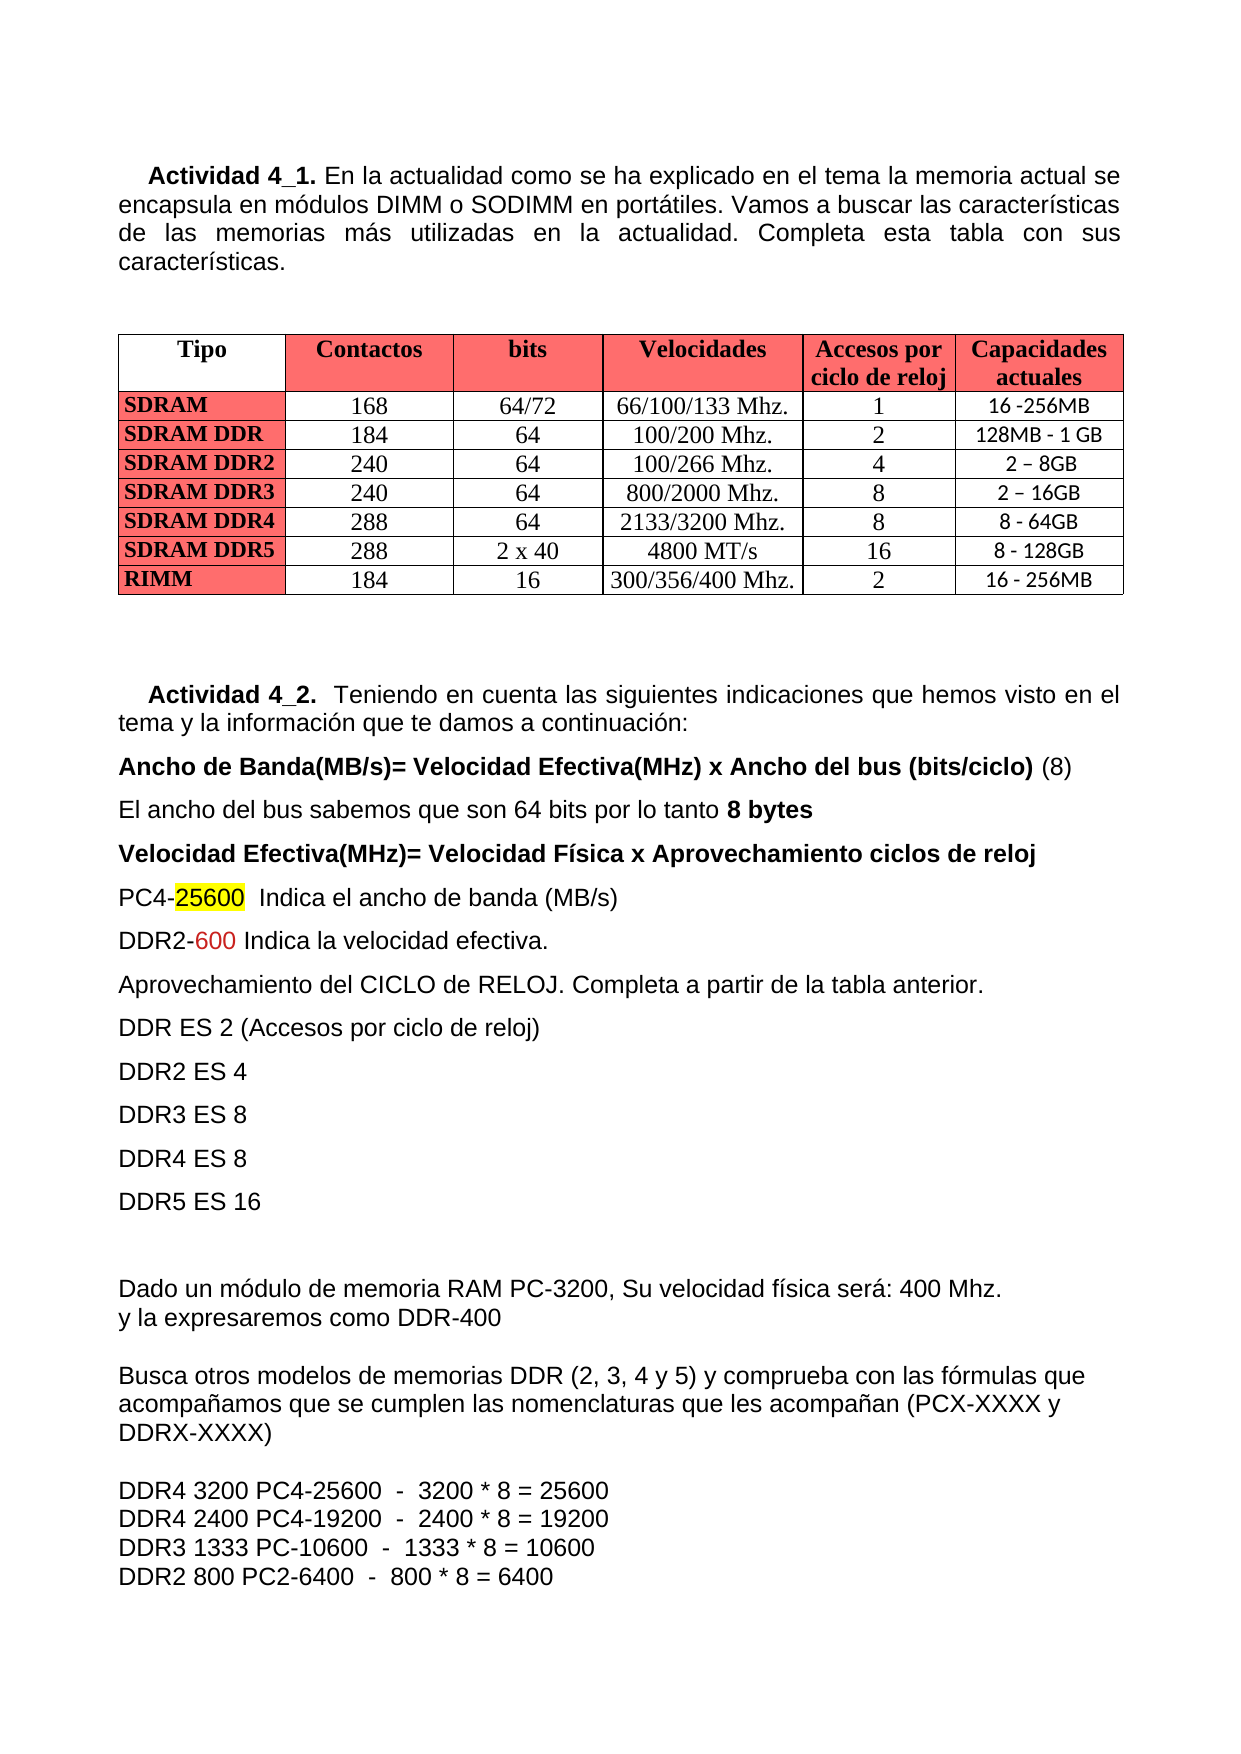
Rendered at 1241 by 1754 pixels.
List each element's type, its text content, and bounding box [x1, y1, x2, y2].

table_cell 64 [454, 421, 602, 449]
table_cell 8 [804, 479, 955, 507]
text Velocidad Efectiva(MHz)= Velocidad Física x Aprovechamiento ciclos de reloj [118, 839, 1122, 868]
text y la expresaremos como DDR-400 [118, 1303, 1122, 1332]
table_cell 288 [286, 537, 453, 565]
table_cell 2 x 40 [454, 537, 602, 565]
table_cell SDRAM [119, 392, 285, 420]
table_cell 2 – 16GB [956, 479, 1123, 507]
table_cell SDRAM DDR5 [119, 537, 285, 565]
text Dado un módulo de memoria RAM PC-3200, Su velocidad física será: 400 Mhz. [118, 1274, 1122, 1303]
text DDR ES 2 (Accesos por ciclo de reloj) [118, 1013, 1122, 1042]
table_cell 64/72 [454, 392, 602, 420]
table_cell 240 [286, 479, 453, 507]
table_cell 16 - 256MB [956, 566, 1123, 594]
table_cell 64 [454, 479, 602, 507]
text DDR2-600 Indica la velocidad efectiva. [118, 926, 1122, 955]
table_cell 16 -256MB [956, 392, 1123, 420]
table_cell SDRAM DDR2 [119, 450, 285, 478]
table_cell RIMM [119, 566, 285, 594]
table_cell 4 [804, 450, 955, 478]
table_cell 168 [286, 392, 453, 420]
table_cell 16 [804, 537, 955, 565]
text Actividad 4_1. En la actualidad como se ha explicado en el tema la memoria actual se encapsula en módulos DIMM o SODIMM en portátiles. Vamos a buscar las características de las memorias más utilizadas en la actualidad. Completa esta tabla con sus características. [118, 161, 1122, 276]
table_cell SDRAM DDR4 [119, 508, 285, 536]
text DDR4 ES 8 [118, 1144, 1122, 1172]
table_cell 8 - 128GB [956, 537, 1123, 565]
table_header Velocidades [604, 335, 802, 391]
table_cell 64 [454, 450, 602, 478]
table_cell 100/266 Mhz. [604, 450, 802, 478]
text Busca otros modelos de memorias DDR (2, 3, 4 y 5) y comprueba con las fórmulas que acompañamos que se cumplen las nomenclaturas que les acompañan (PCX-XXXX y DDRX-XXXX) [118, 1361, 1122, 1447]
table_cell 2 – 8GB [956, 450, 1123, 478]
table_cell 300/356/400 Mhz. [604, 566, 802, 594]
text PC4-25600 Indica el ancho de banda (MB/s) [118, 882, 1122, 911]
text Ancho de Banda(MB/s)= Velocidad Efectiva(MHz) x Ancho del bus (bits/ciclo) (8) [118, 752, 1122, 781]
text DDR3 ES 8 [118, 1100, 1122, 1129]
table_cell 184 [286, 421, 453, 449]
text DDR2 ES 4 [118, 1057, 1122, 1085]
table_cell 100/200 Mhz. [604, 421, 802, 449]
text Actividad 4_2. Teniendo en cuenta las siguientes indicaciones que hemos visto en el tema y la información que te damos a continuación: [118, 679, 1122, 737]
table_cell 184 [286, 566, 453, 594]
table_cell 2 [804, 421, 955, 449]
text DDR5 ES 16 [118, 1187, 1122, 1216]
table_cell 8 - 64GB [956, 508, 1123, 536]
table_cell 800/2000 Mhz. [604, 479, 802, 507]
table_cell 66/100/133 Mhz. [604, 392, 802, 420]
table_header Accesos por ciclo de reloj [804, 335, 955, 391]
table_header Tipo [119, 335, 285, 391]
text El ancho del bus sabemos que son 64 bits por lo tanto 8 bytes [118, 795, 1122, 824]
table_cell 240 [286, 450, 453, 478]
table_cell 8 [804, 508, 955, 536]
table_header bits [454, 335, 602, 391]
table_header Contactos [286, 335, 453, 391]
table_cell SDRAM DDR3 [119, 479, 285, 507]
table_cell 64 [454, 508, 602, 536]
table_cell 2133/3200 Mhz. [604, 508, 802, 536]
table_cell 128MB - 1 GB [956, 421, 1123, 449]
table_cell 16 [454, 566, 602, 594]
text Aprovechamiento del CICLO de RELOJ. Completa a partir de la tabla anterior. [118, 969, 1122, 998]
table_cell SDRAM DDR [119, 421, 285, 449]
table_header Capacidades actuales [956, 335, 1123, 391]
table_cell 288 [286, 508, 453, 536]
table_cell 1 [804, 392, 955, 420]
text DDR4 3200 PC4-25600 - 3200 * 8 = 25600 DDR4 2400 PC4-19200 - 2400 * 8 = 19200 DDR3 1333 PC-10600 - 1333 * 8 = 10600 DDR2 800 PC2-6400 - 800 * 8 = 6400 [118, 1476, 1122, 1591]
table_cell 2 [804, 566, 955, 594]
table_cell 4800 MT/s [604, 537, 802, 565]
